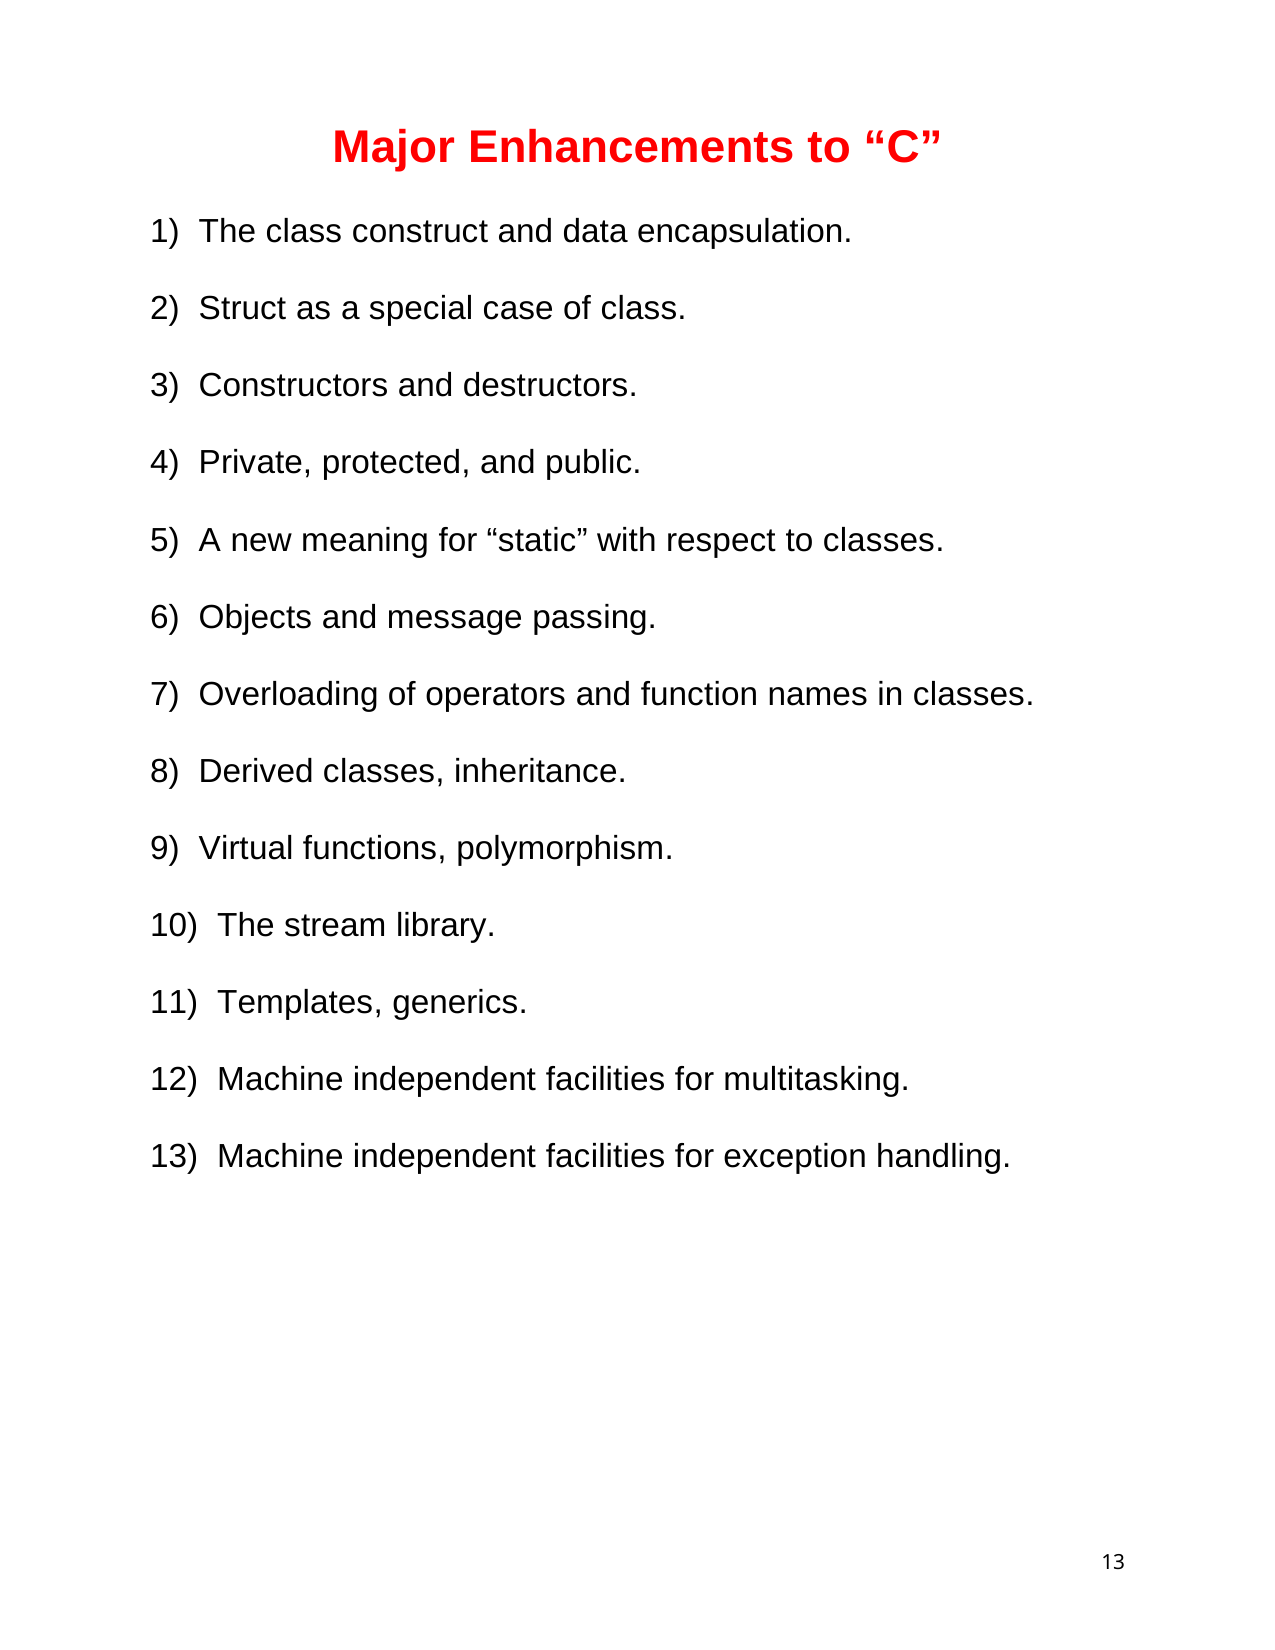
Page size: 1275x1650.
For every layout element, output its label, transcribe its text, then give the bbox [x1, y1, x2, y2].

text 1) The class construct and data encapsulation. [150, 211, 1125, 249]
text 3) Constructors and destructors. [150, 365, 1125, 404]
text 7) Overloading of operators and function names in classes. [150, 673, 1125, 712]
text 8) Derived classes, inheritance. [150, 751, 1125, 789]
text 5) A new meaning for “static” with respect to classes. [150, 519, 1125, 558]
text 9) Virtual functions, polymorphism. [150, 828, 1125, 866]
text 6) Objects and message passing. [150, 596, 1125, 635]
text 2) Struct as a special case of class. [150, 288, 1125, 327]
text 12) Machine independent facilities for multitasking. [150, 1059, 1125, 1097]
text Major Enhancements to “C” [150, 120, 1125, 172]
text 10) The stream library. [150, 905, 1125, 943]
text 4) Private, protected, and public. [150, 442, 1125, 481]
text 11) Templates, generics. [150, 982, 1125, 1020]
text 13) Machine independent facilities for exception handling. [150, 1136, 1125, 1174]
